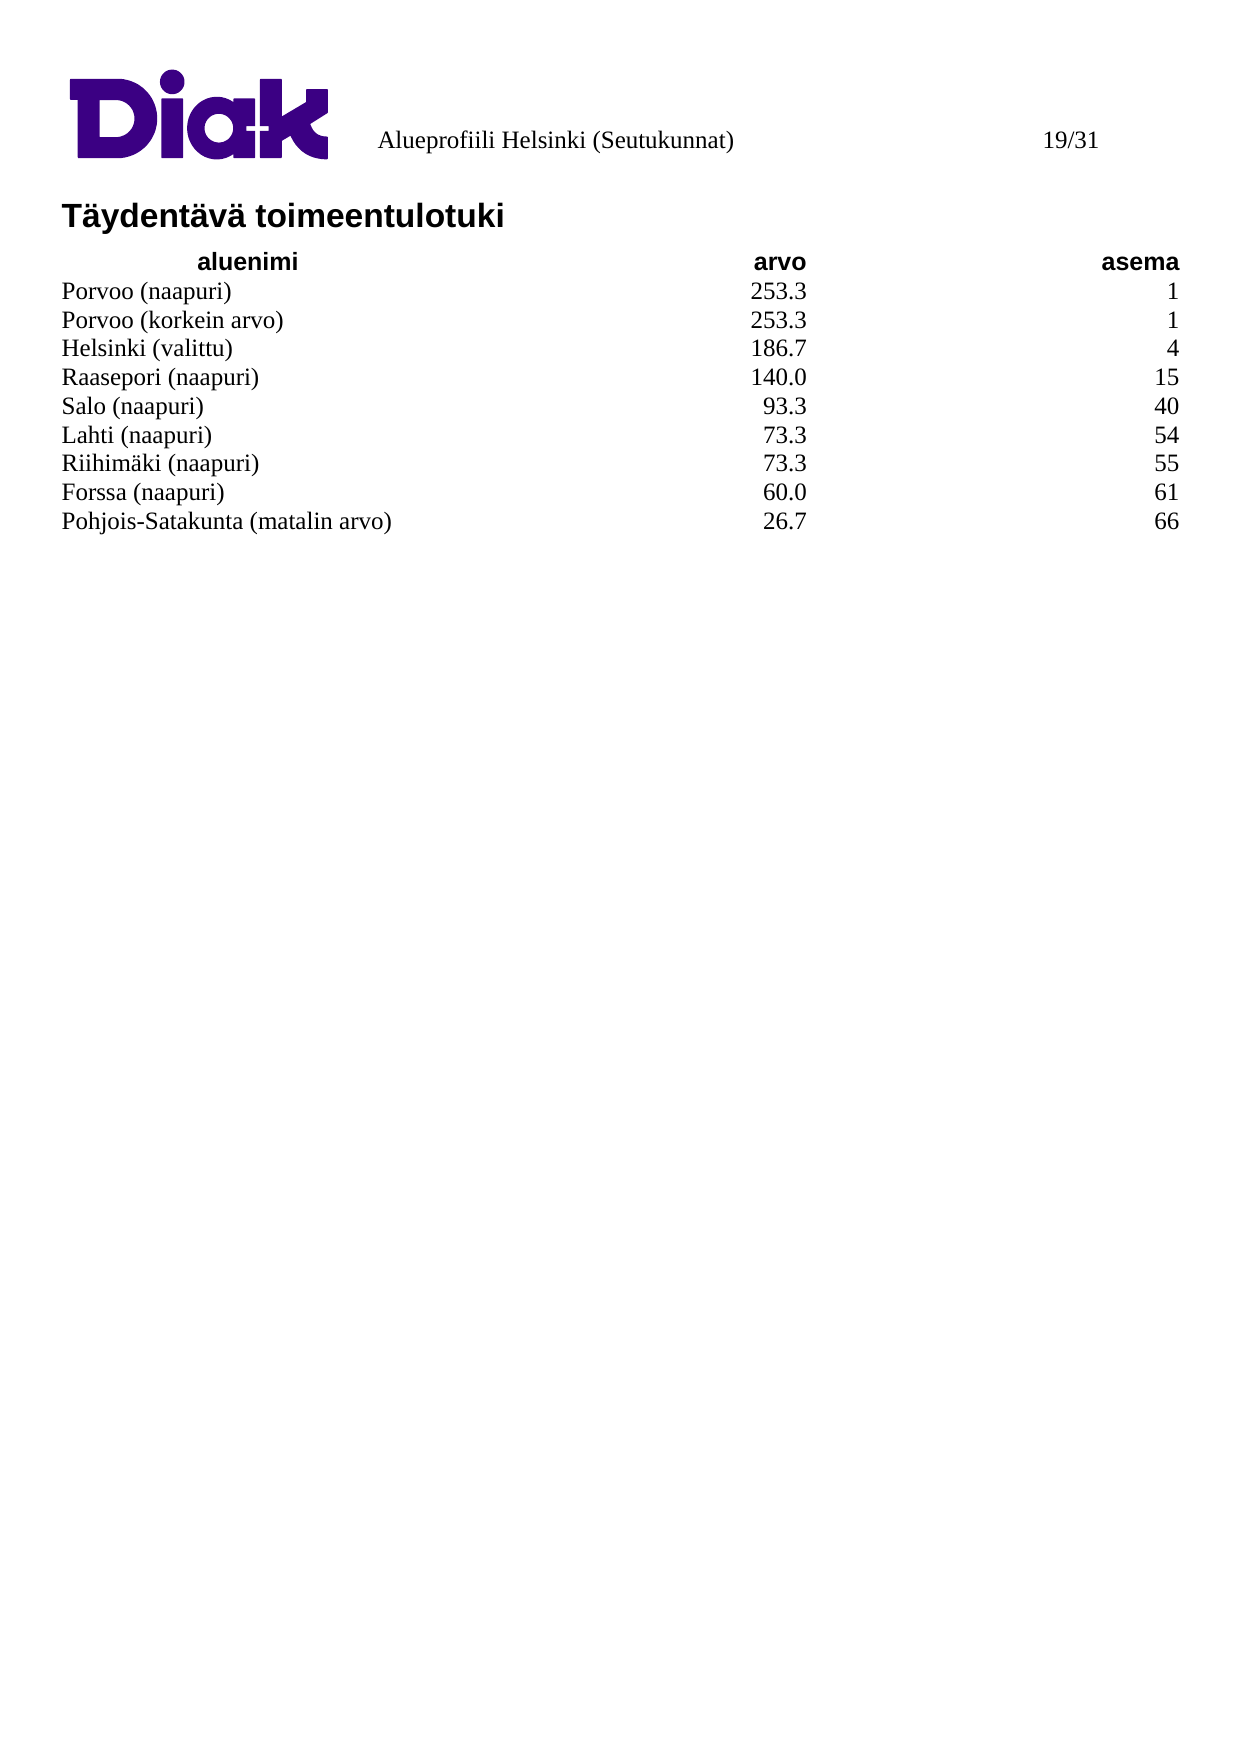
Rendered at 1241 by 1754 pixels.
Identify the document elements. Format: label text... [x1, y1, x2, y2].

table_cell 253.3 [434, 276, 806, 305]
table_header aluenimi [61, 247, 434, 276]
table_cell 26.7 [434, 506, 806, 535]
subtitle Täydentävä toimeentulotuki [61, 196, 1179, 235]
table_cell Porvoo (korkein arvo) [61, 305, 434, 333]
table_cell Pohjois-Satakunta (matalin arvo) [61, 506, 434, 535]
table_cell 66 [806, 506, 1179, 535]
table_cell 60.0 [434, 477, 806, 506]
table_cell Helsinki (valittu) [61, 334, 434, 362]
table_cell 140.0 [434, 362, 806, 391]
table_cell 73.3 [434, 449, 806, 477]
table_cell Forssa (naapuri) [61, 477, 434, 506]
table_cell Lahti (naapuri) [61, 420, 434, 448]
table_header arvo [434, 247, 806, 276]
table_cell 253.3 [434, 305, 806, 333]
table_cell Raasepori (naapuri) [61, 362, 434, 391]
table_cell 15 [806, 362, 1179, 391]
table_cell Salo (naapuri) [61, 391, 434, 420]
table_cell 55 [806, 449, 1179, 477]
table_cell 61 [806, 477, 1179, 506]
table_cell 93.3 [434, 391, 806, 420]
table_cell 186.7 [434, 334, 806, 362]
table_cell Riihimäki (naapuri) [61, 449, 434, 477]
table_cell 54 [806, 420, 1179, 448]
table_header asema [806, 247, 1179, 276]
table_cell Porvoo (naapuri) [61, 276, 434, 305]
table_cell 4 [806, 334, 1179, 362]
table_cell 40 [806, 391, 1179, 420]
table_cell 1 [806, 276, 1179, 305]
table_cell 1 [806, 305, 1179, 333]
table_cell 73.3 [434, 420, 806, 448]
